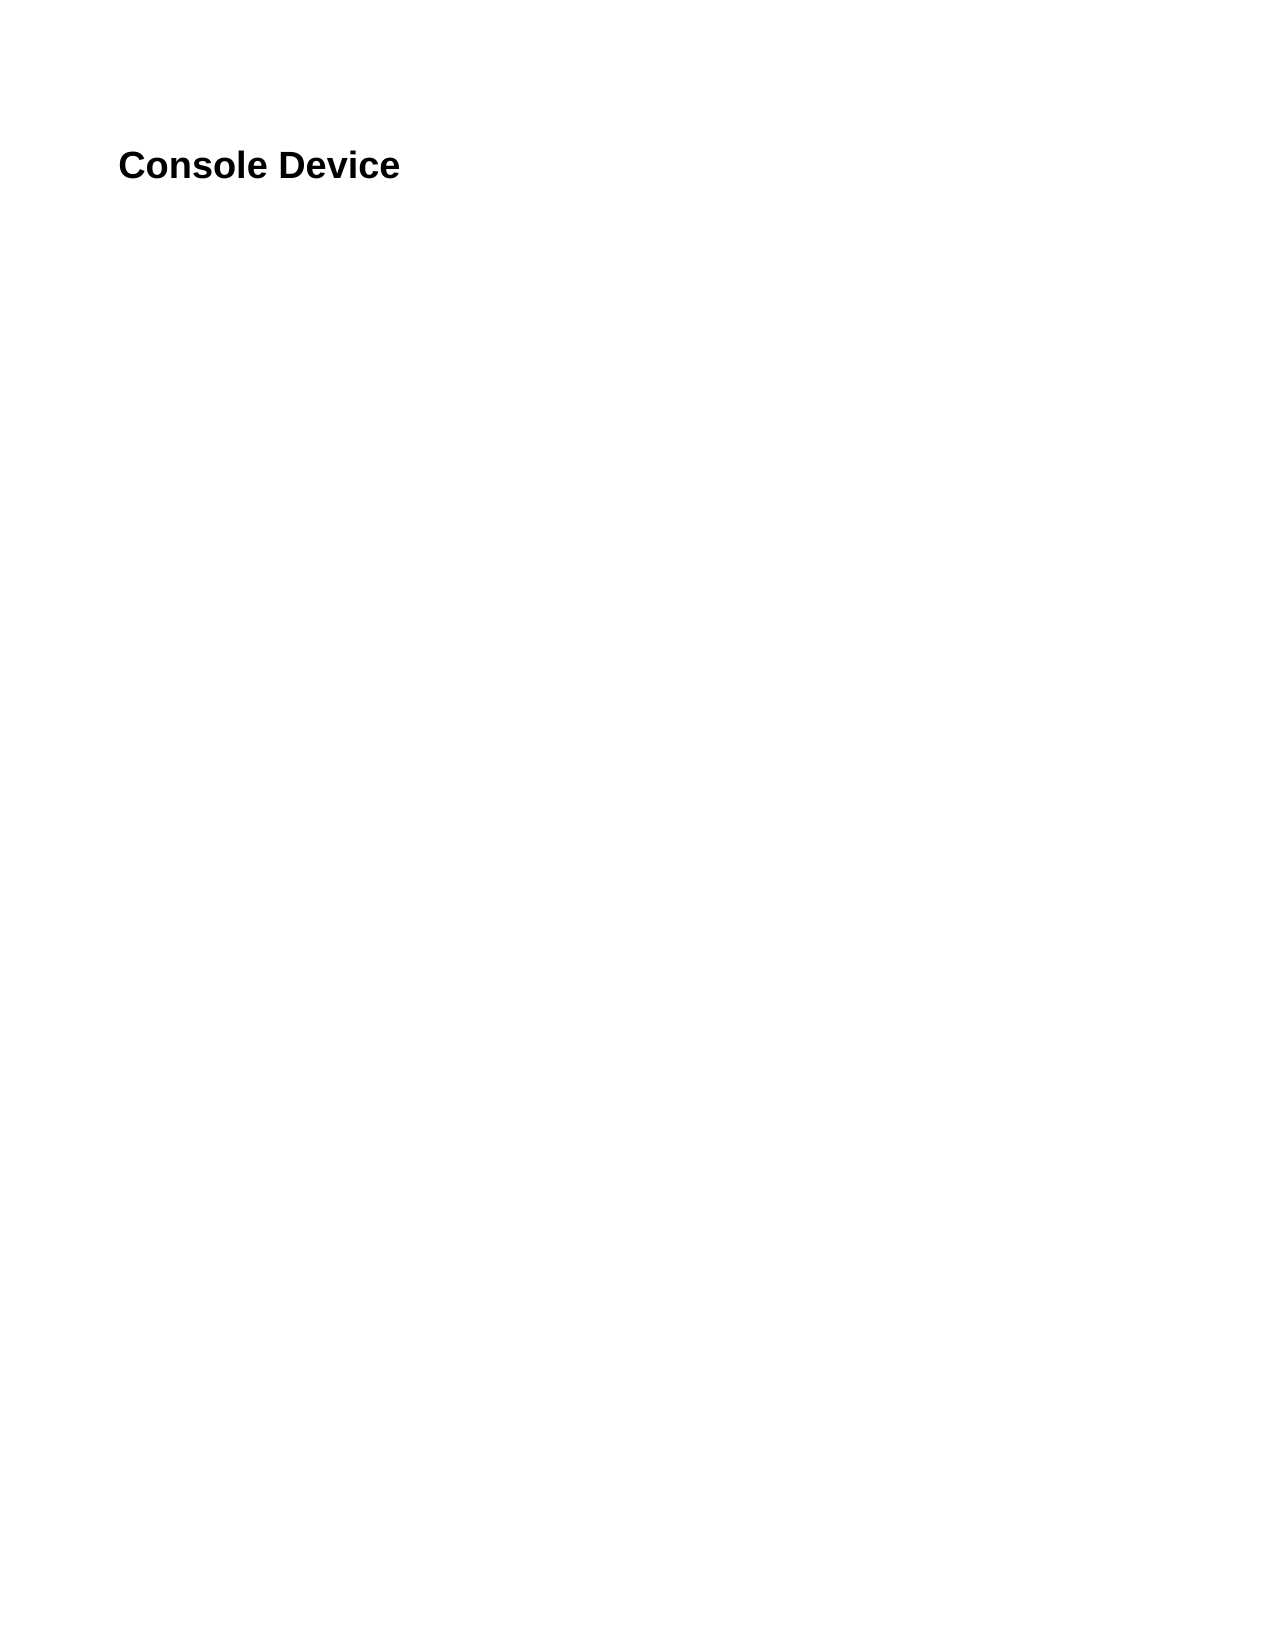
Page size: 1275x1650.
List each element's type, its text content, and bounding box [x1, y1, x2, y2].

subtitle Console Device [118, 143, 1157, 187]
